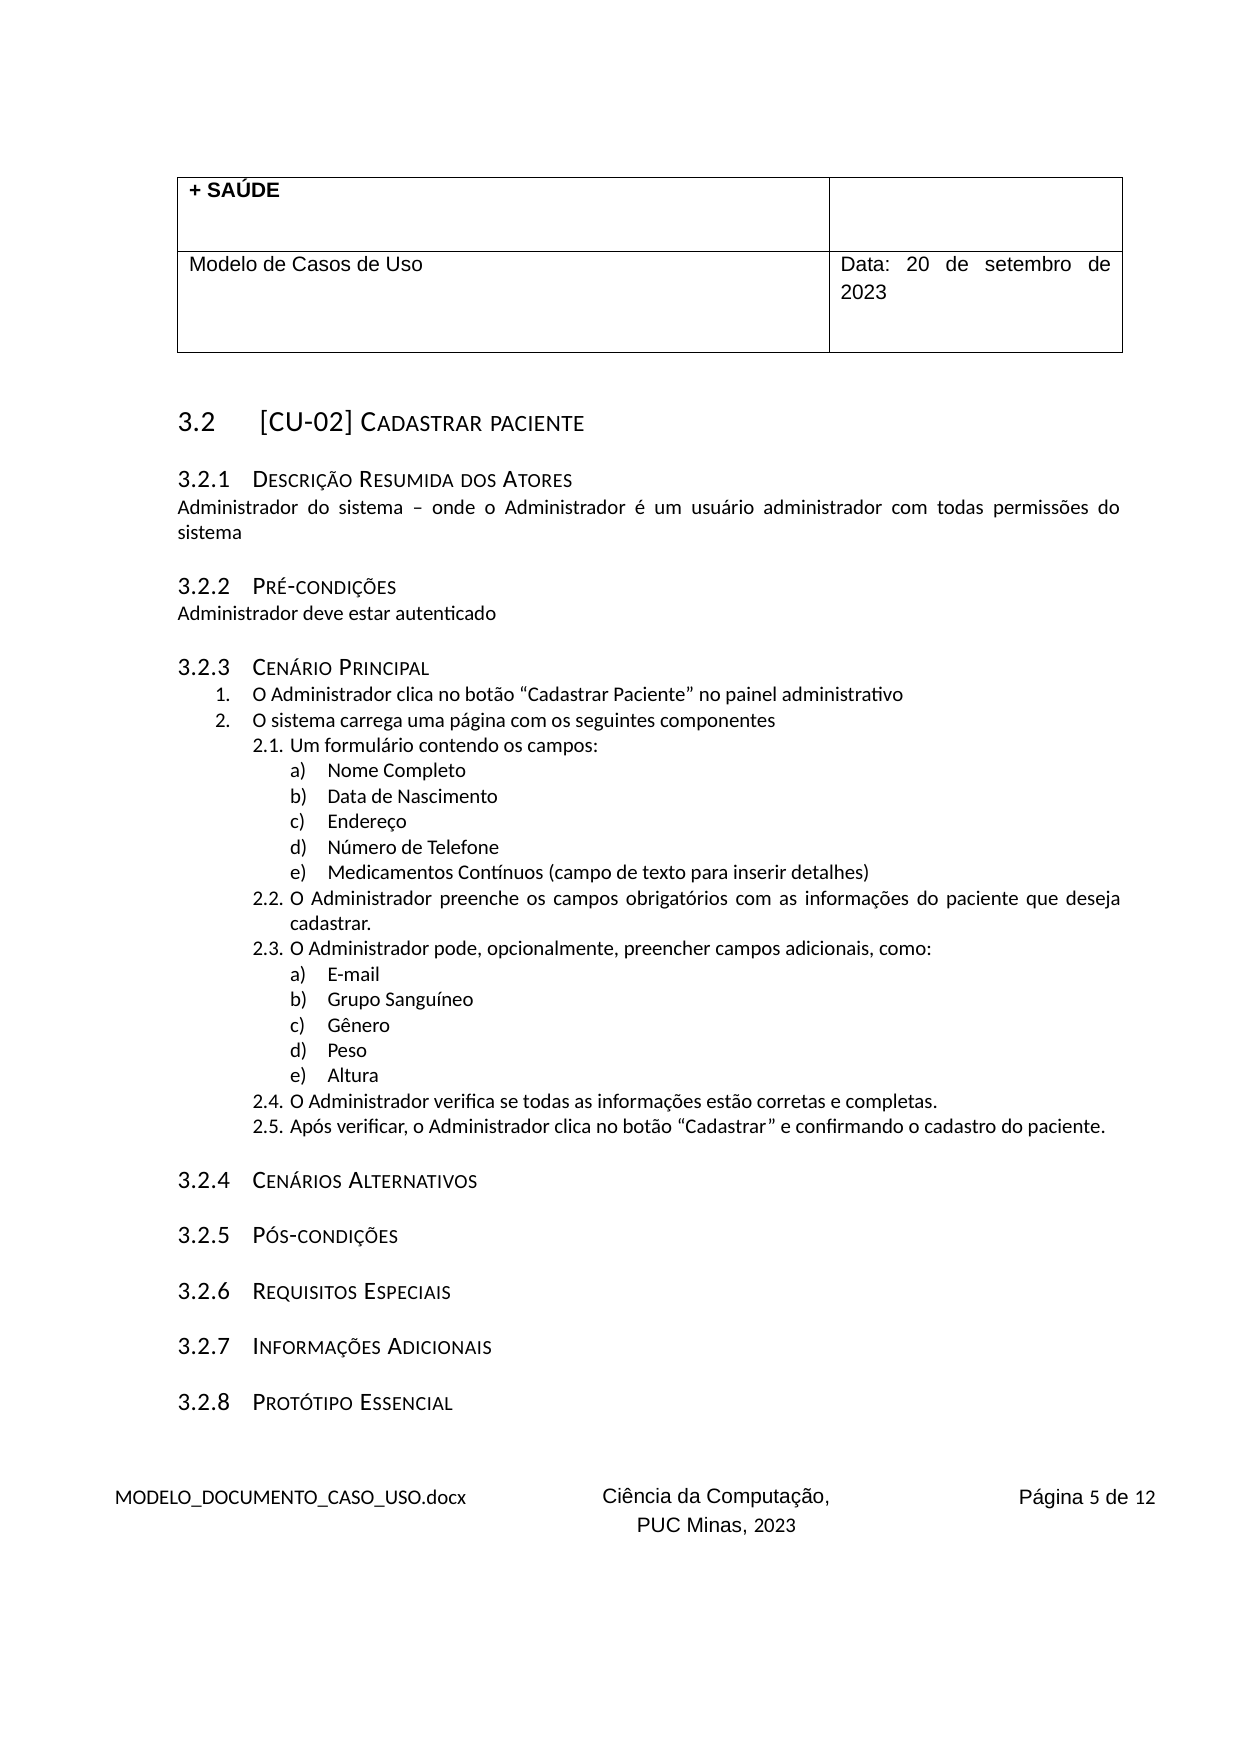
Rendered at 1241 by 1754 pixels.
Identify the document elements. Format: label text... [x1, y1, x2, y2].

list O Administrador clica no botão “Cadastrar Paciente” no painel administrativo [215, 681, 1122, 707]
subtitle Pós-condições [177, 1219, 1122, 1250]
subtitle Protótipo Essencial [177, 1386, 1122, 1417]
list Data de Nascimento [290, 783, 1122, 808]
list E-mail [290, 961, 1122, 986]
subtitle Cenários Alternativos [177, 1164, 1122, 1194]
list Nome Completo [290, 758, 1122, 783]
list O Administrador verifica se todas as informações estão corretas e completas. [252, 1088, 1122, 1113]
subtitle Pré-condições [177, 570, 1122, 601]
list Grupo Sanguíneo [290, 986, 1122, 1012]
text Administrador do sistema – onde o Administrador é um usuário administrador com todas permissões do sistema [177, 494, 1122, 545]
list Número de Telefone [290, 834, 1122, 859]
list Gênero [290, 1012, 1122, 1037]
list O sistema carrega uma página com os seguintes componentes [215, 707, 1122, 732]
list Peso [290, 1037, 1122, 1063]
text Administrador deve estar autenticado [177, 601, 1122, 626]
subtitle [CU-02] Cadastrar paciente [177, 403, 1122, 439]
list Medicamentos Contínuos (campo de texto para inserir detalhes) [290, 859, 1122, 885]
list Após verificar, o Administrador clica no botão “Cadastrar” e confirmando o cadastro do paciente. [252, 1113, 1122, 1139]
subtitle Cenário Principal [177, 651, 1122, 681]
list Altura [290, 1063, 1122, 1088]
subtitle Requisitos Especiais [177, 1275, 1122, 1306]
list O Administrador pode, opcionalmente, preencher campos adicionais, como: [252, 936, 1122, 961]
subtitle Descrição Resumida dos Atores [177, 464, 1122, 494]
subtitle Informações Adicionais [177, 1331, 1122, 1361]
list Um formulário contendo os campos: [252, 732, 1122, 758]
list Endereço [290, 808, 1122, 834]
list O Administrador preenche os campos obrigatórios com as informações do paciente que deseja cadastrar. [252, 885, 1122, 936]
